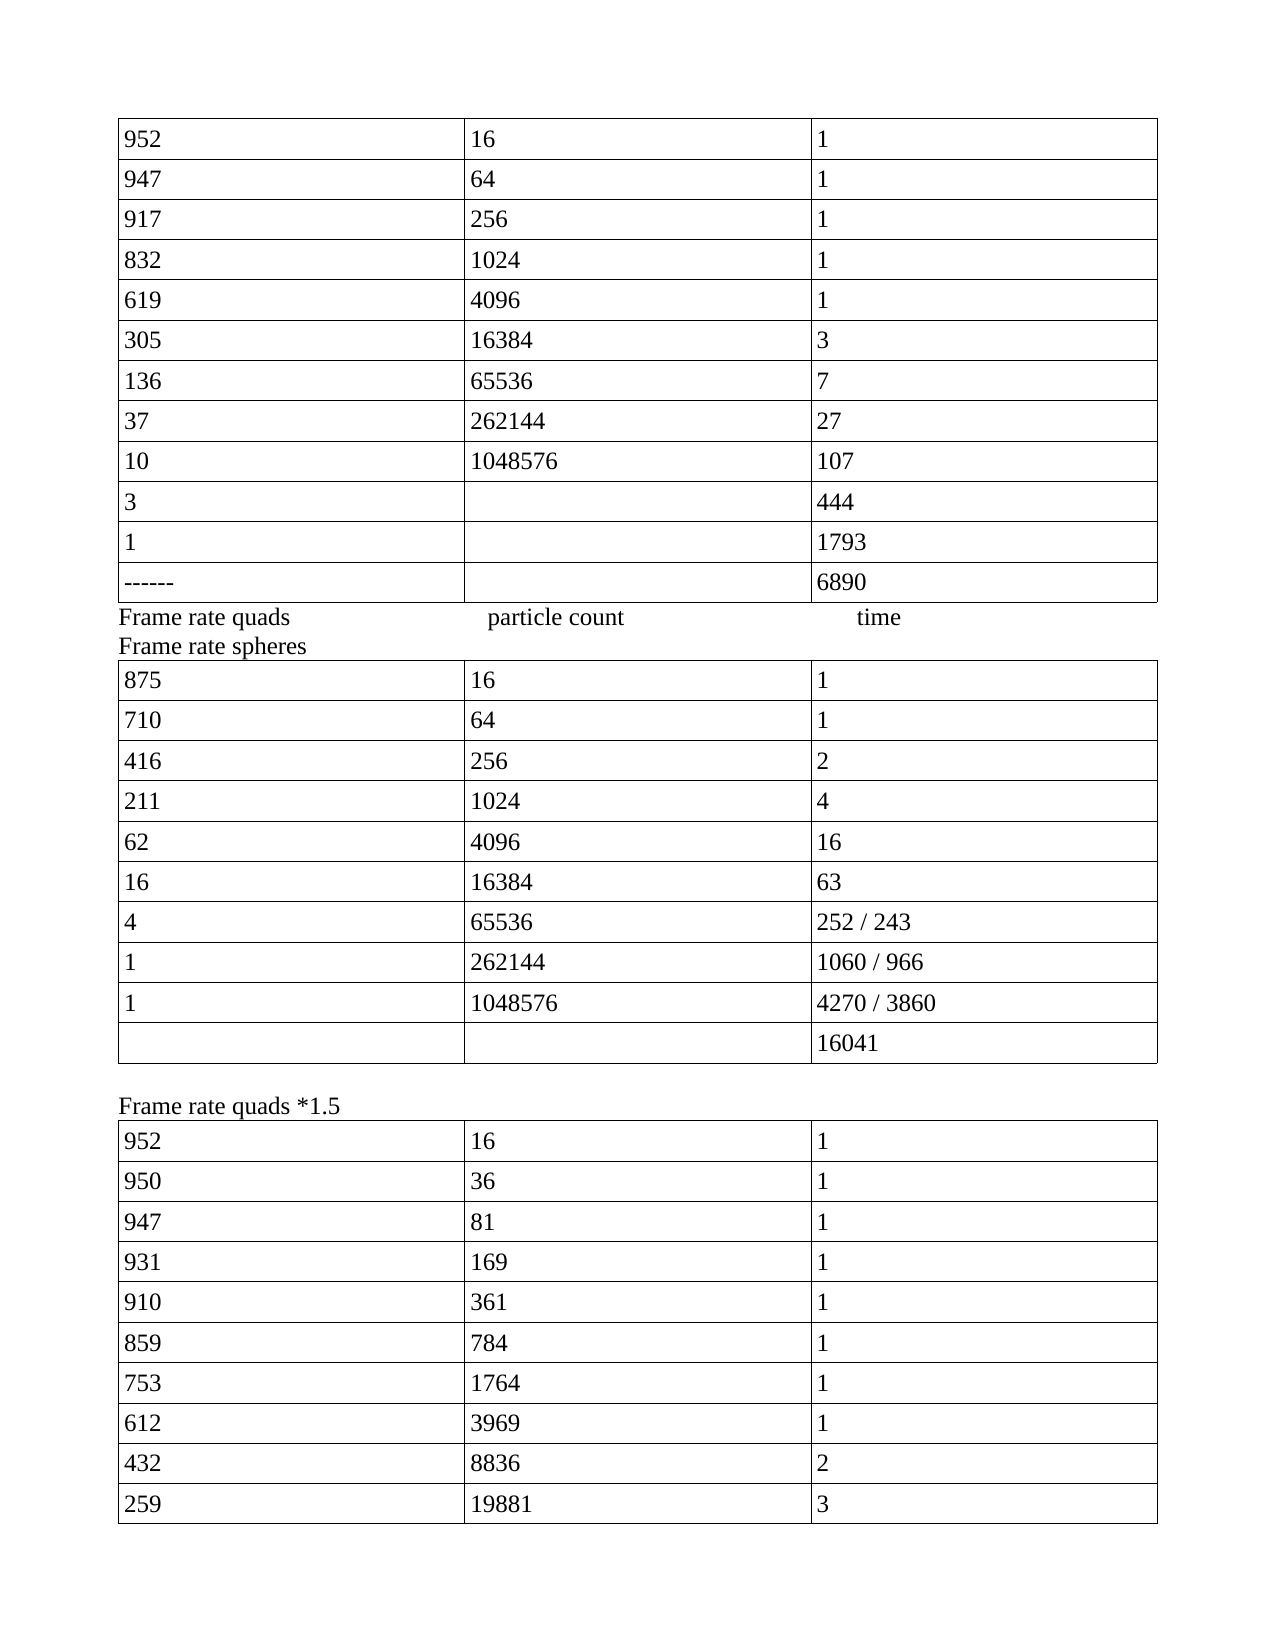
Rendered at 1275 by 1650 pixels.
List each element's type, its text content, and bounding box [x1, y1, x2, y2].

table_cell 1024 [465, 240, 811, 279]
table_cell 259 [119, 1484, 464, 1523]
table_cell 169 [465, 1242, 811, 1281]
table_cell 4096 [465, 822, 811, 861]
table_cell 16 [119, 862, 464, 901]
table_cell 832 [119, 240, 464, 279]
table_cell 947 [119, 1202, 464, 1241]
text Frame rate spheres [118, 631, 1157, 659]
table_cell 7 [812, 361, 1157, 400]
table_cell 62 [119, 822, 464, 861]
table_cell [465, 482, 811, 521]
table_cell 27 [812, 401, 1157, 441]
table_cell 619 [119, 280, 464, 320]
table_header 952 [119, 119, 464, 158]
table_header 16 [465, 661, 811, 700]
table_cell 1 [812, 1202, 1157, 1241]
table_cell 1 [119, 943, 464, 982]
text Frame rate quads *1.5 [118, 1091, 1157, 1120]
table_cell 16041 [812, 1023, 1157, 1063]
table_cell 947 [119, 160, 464, 199]
table_cell 211 [119, 781, 464, 821]
table_cell 37 [119, 401, 464, 441]
table_header 1 [812, 661, 1157, 700]
table_cell 1 [812, 1162, 1157, 1201]
table_header 1 [812, 1121, 1157, 1161]
table_header 16 [465, 1121, 811, 1161]
table_cell 4270 / 3860 [812, 983, 1157, 1022]
table_cell 753 [119, 1363, 464, 1402]
table_cell 4 [812, 781, 1157, 821]
table_cell 612 [119, 1404, 464, 1443]
table_cell 1764 [465, 1363, 811, 1402]
table_cell 1 [812, 240, 1157, 279]
table_cell [465, 563, 811, 602]
table_cell 2 [812, 741, 1157, 780]
table_cell ------ [119, 563, 464, 602]
table_cell 1 [812, 280, 1157, 320]
table_cell 8836 [465, 1444, 811, 1483]
table_cell 1060 / 966 [812, 943, 1157, 982]
table_cell 1 [812, 1323, 1157, 1362]
table_cell 3 [812, 1484, 1157, 1523]
table_cell 1048576 [465, 983, 811, 1022]
table_cell 262144 [465, 401, 811, 441]
table_cell 416 [119, 741, 464, 780]
table_cell 16 [812, 822, 1157, 861]
table_cell 4 [119, 902, 464, 942]
table_cell 16384 [465, 321, 811, 360]
table_cell 64 [465, 701, 811, 740]
table_cell [465, 522, 811, 562]
table_cell 444 [812, 482, 1157, 521]
table_cell 2 [812, 1444, 1157, 1483]
table_cell 65536 [465, 361, 811, 400]
table_header 875 [119, 661, 464, 700]
table_cell 256 [465, 200, 811, 239]
table_cell 3 [119, 482, 464, 521]
table_cell 784 [465, 1323, 811, 1362]
table_header 16 [465, 119, 811, 158]
table_cell 1 [812, 1363, 1157, 1402]
table_cell 107 [812, 442, 1157, 481]
table_cell 1024 [465, 781, 811, 821]
table_cell 81 [465, 1202, 811, 1241]
table_cell 262144 [465, 943, 811, 982]
table_cell 917 [119, 200, 464, 239]
table_cell 16384 [465, 862, 811, 901]
table_cell 1048576 [465, 442, 811, 481]
table_cell 65536 [465, 902, 811, 942]
table_cell 1 [812, 1242, 1157, 1281]
table_cell 361 [465, 1282, 811, 1322]
table_cell 1 [812, 1404, 1157, 1443]
text Frame rate quads particle count time [118, 603, 1157, 631]
table_header 952 [119, 1121, 464, 1161]
table_cell [119, 1023, 464, 1063]
table_cell 3969 [465, 1404, 811, 1443]
table_cell 1 [812, 701, 1157, 740]
table_cell 1793 [812, 522, 1157, 562]
table_cell 1 [812, 200, 1157, 239]
table_cell 910 [119, 1282, 464, 1322]
table_header 1 [812, 119, 1157, 158]
table_cell 305 [119, 321, 464, 360]
table_cell 252 / 243 [812, 902, 1157, 942]
table_cell 1 [812, 160, 1157, 199]
table_cell 1 [119, 983, 464, 1022]
table_cell 859 [119, 1323, 464, 1362]
table_cell 256 [465, 741, 811, 780]
table_cell 136 [119, 361, 464, 400]
table_cell 3 [812, 321, 1157, 360]
table_cell 710 [119, 701, 464, 740]
table_cell 63 [812, 862, 1157, 901]
table_cell 64 [465, 160, 811, 199]
table_cell 950 [119, 1162, 464, 1201]
table_cell 1 [812, 1282, 1157, 1322]
table_cell 4096 [465, 280, 811, 320]
table_cell 36 [465, 1162, 811, 1201]
table_cell 19881 [465, 1484, 811, 1523]
table_cell 1 [119, 522, 464, 562]
table_cell 6890 [812, 563, 1157, 602]
table_cell 432 [119, 1444, 464, 1483]
table_cell 10 [119, 442, 464, 481]
table_cell [465, 1023, 811, 1063]
table_cell 931 [119, 1242, 464, 1281]
